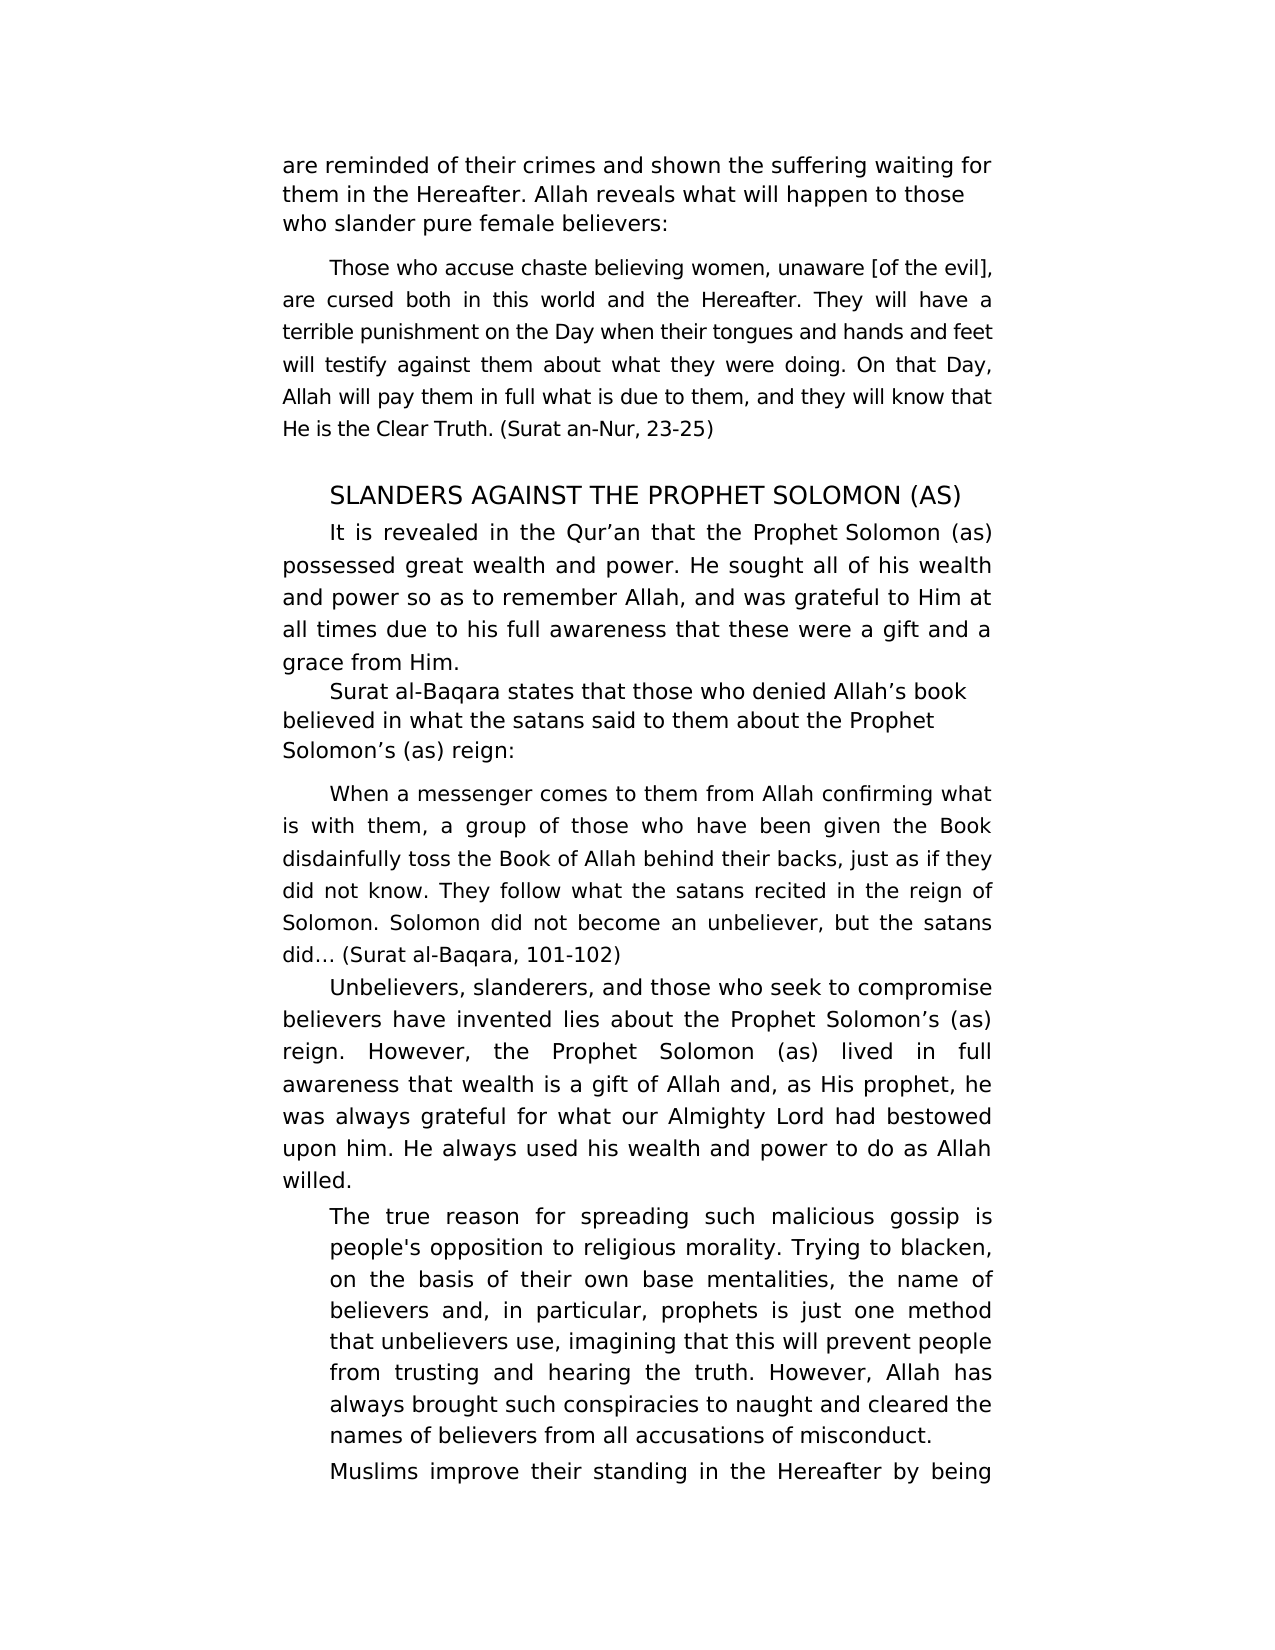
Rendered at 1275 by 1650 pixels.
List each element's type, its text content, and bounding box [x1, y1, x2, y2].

text are reminded of their crimes and shown the suffering waiting for them in the Hereafter. Allah reveals what will happen to those who slander pure female believers: [282, 150, 993, 237]
text Unbelievers, slanderers, and those who seek to compromise believers have invented lies about the Prophet Solomon’s (as) reign. However, the Prophet Solomon (as) lived in full awareness that wealth is a gift of Allah and, as His prophet, he was always grateful for what our Almighty Lord had bestowed upon him. He always used his wealth and power to do as Allah willed. [282, 969, 993, 1195]
text The true reason for spreading such malicious gossip is people's opposition to religious morality. Trying to blacken, on the basis of their own base mentalities, the name of believers and, in particular, prophets is just one method that unbelievers use, imagining that this will prevent people from trusting and hearing the truth. However, Allah has always brought such conspiracies to naught and cleared the names of believers from all accusations of misconduct. [329, 1199, 993, 1449]
text Those who accuse chaste believing women, unaware [of the evil], are cursed both in this world and the Hereafter. They will have a terrible punishment on the Day when their tongues and hands and feet will testify against them about what they were doing. On that Day, Allah will pay them in full what is due to them, and they will know that He is the Clear Truth. (Surat an-Nur, 23-25) [282, 249, 993, 443]
text SLANDERS AGAINST THE PROPHET SOLOMON (AS) [329, 479, 993, 511]
text Muslims improve their standing in the Hereafter by being [282, 1454, 993, 1486]
text Surat al-Baqara states that those who denied Allah’s book believed in what the satans said to them about the Prophet Solomon’s (as) reign: [282, 676, 993, 764]
text When a messenger comes to them from Allah confirming what is with them, a group of those who have been given the Book disdainfully toss the Book of Allah behind their backs, just as if they did not know. They follow what the satans recited in the reign of Solomon. Solomon did not become an unbeliever, but the satans did… (Surat al-Baqara, 101-102) [282, 776, 993, 969]
text It is revealed in the Qur’an that the Prophet Solomon (as) possessed great wealth and power. He sought all of his wealth and power so as to remember Allah, and was grateful to Him at all times due to his full awareness that these were a gift and a grace from Him. [282, 515, 993, 676]
